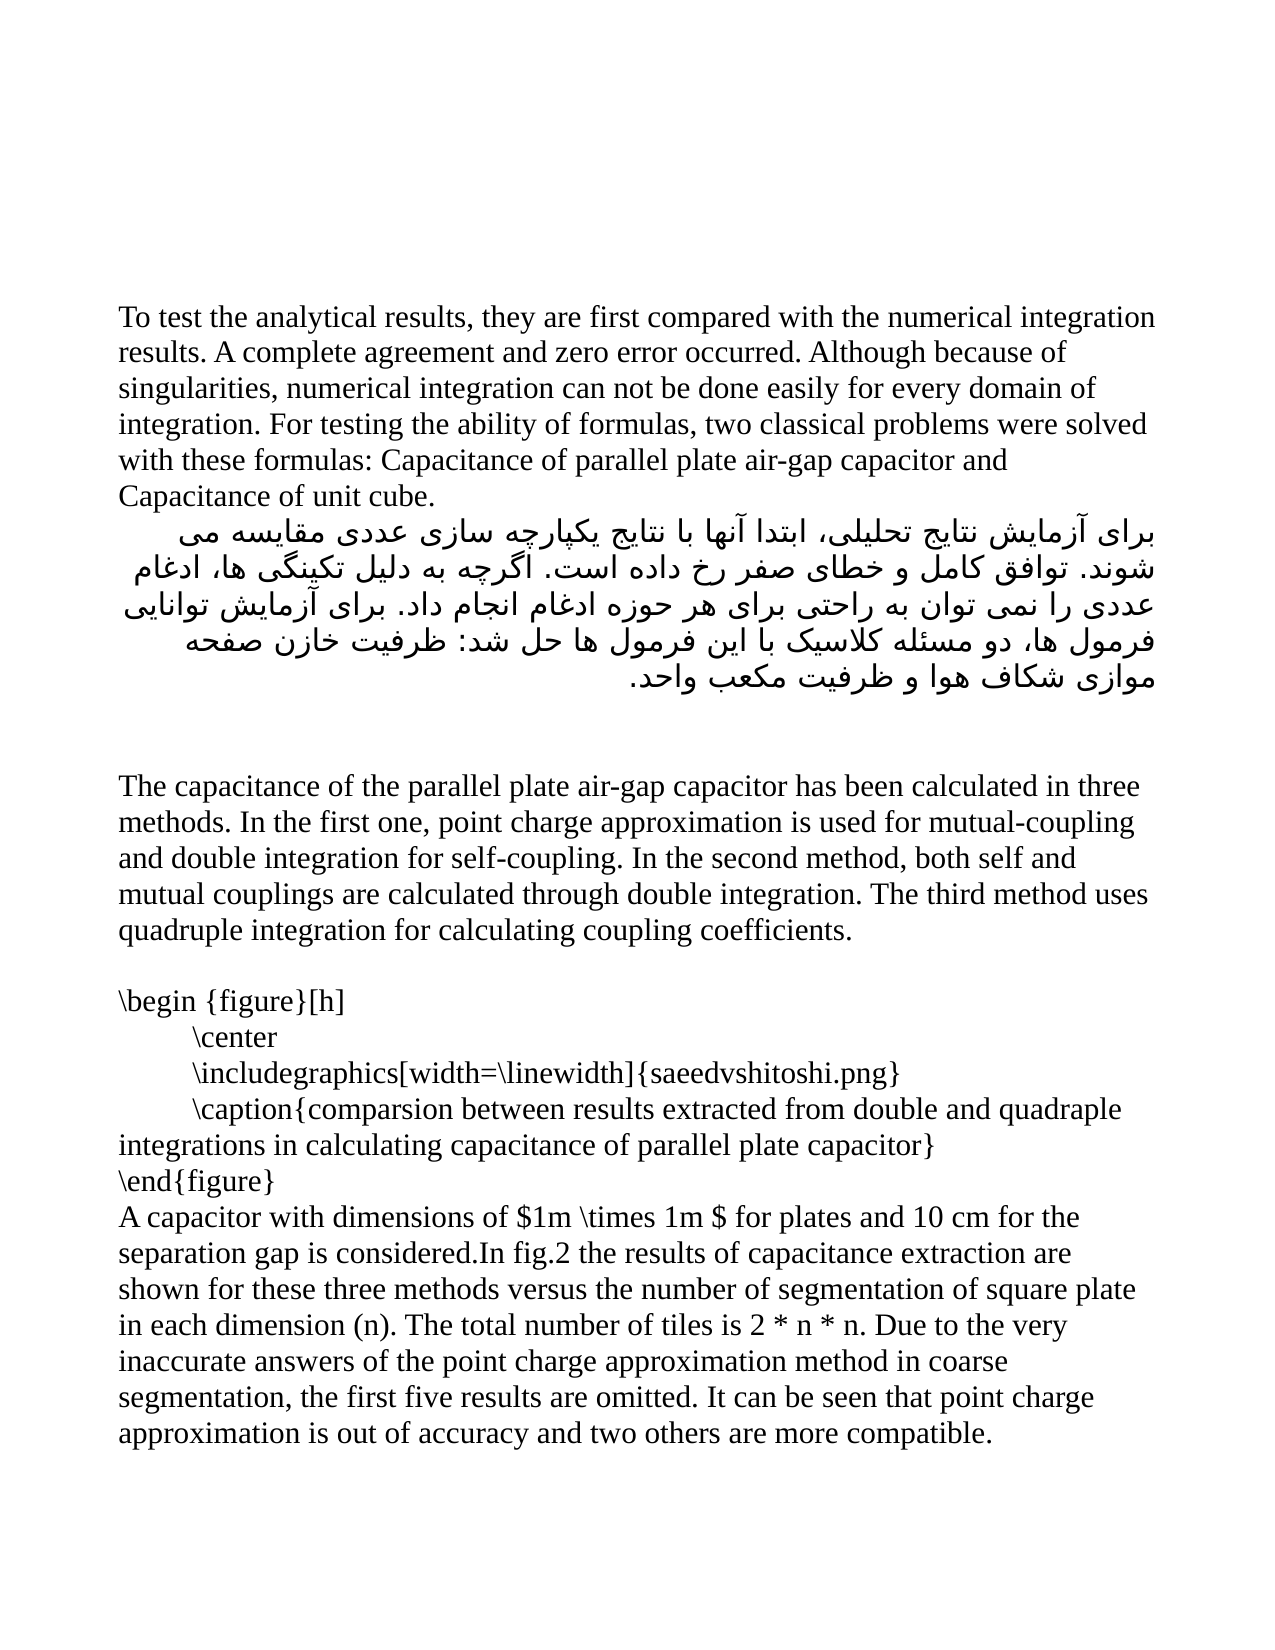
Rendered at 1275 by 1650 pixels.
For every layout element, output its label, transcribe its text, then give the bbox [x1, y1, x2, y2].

text برای آزمایش نتایج تحلیلی، ابتدا آنها با نتایج یکپارچه سازی عددی مقایسه می شوند. توافق کامل و خطای صفر رخ داده است. اگرچه به دلیل تکینگی ها، ادغام عددی را نمی توان به راحتی برای هر حوزه ادغام انجام داد. برای آزمایش توانایی فرمول ها، دو مسئله کلاسیک با این فرمول ها حل شد: ظرفیت خازن صفحه موازی شکاف هوا و ظرفیت مکعب واحد. [118, 513, 1157, 695]
text A capacitor with dimensions of $1m \times 1m $ for plates and 10 cm for the separation gap is considered.In fig.2 the results of capacitance extraction are shown for these three methods versus the number of segmentation of square plate in each dimension (n). The total number of tiles is 2 * n * n. Due to the very inaccurate answers of the point charge approximation method in coarse segmentation, the first five results are omitted. It can be seen that point charge approximation is out of accuracy and two others are more compatible. [118, 1198, 1157, 1450]
text \center [118, 1019, 1157, 1054]
text \caption{comparsion between results extracted from double and quadraple integrations in calculating capacitance of parallel plate capacitor} [118, 1091, 1157, 1162]
text \includegraphics[width=\linewidth] {saeedvshitoshi.png} [118, 1054, 1157, 1091]
text To test the analytical results, they are first compared with the numerical integration results. A complete agreement and zero error occurred. Although because of singularities, numerical integration can not be done easily for every domain of integration. For testing the ability of formulas, two classical problems were solved with these formulas: Capacitance of parallel plate air-gap capacitor and Capacitance of unit cube. [118, 298, 1157, 513]
text \begin {figure}[h] [118, 983, 1157, 1019]
text The capacitance of the parallel plate air-gap capacitor has been calculated in three methods. In the first one, point charge approximation is used for mutual-coupling and double integration for self-coupling. In the second method, both self and mutual couplings are calculated through double integration. The third method uses quadruple integration for calculating coupling coefficients. [118, 767, 1157, 947]
text \end{figure} [118, 1162, 1157, 1198]
